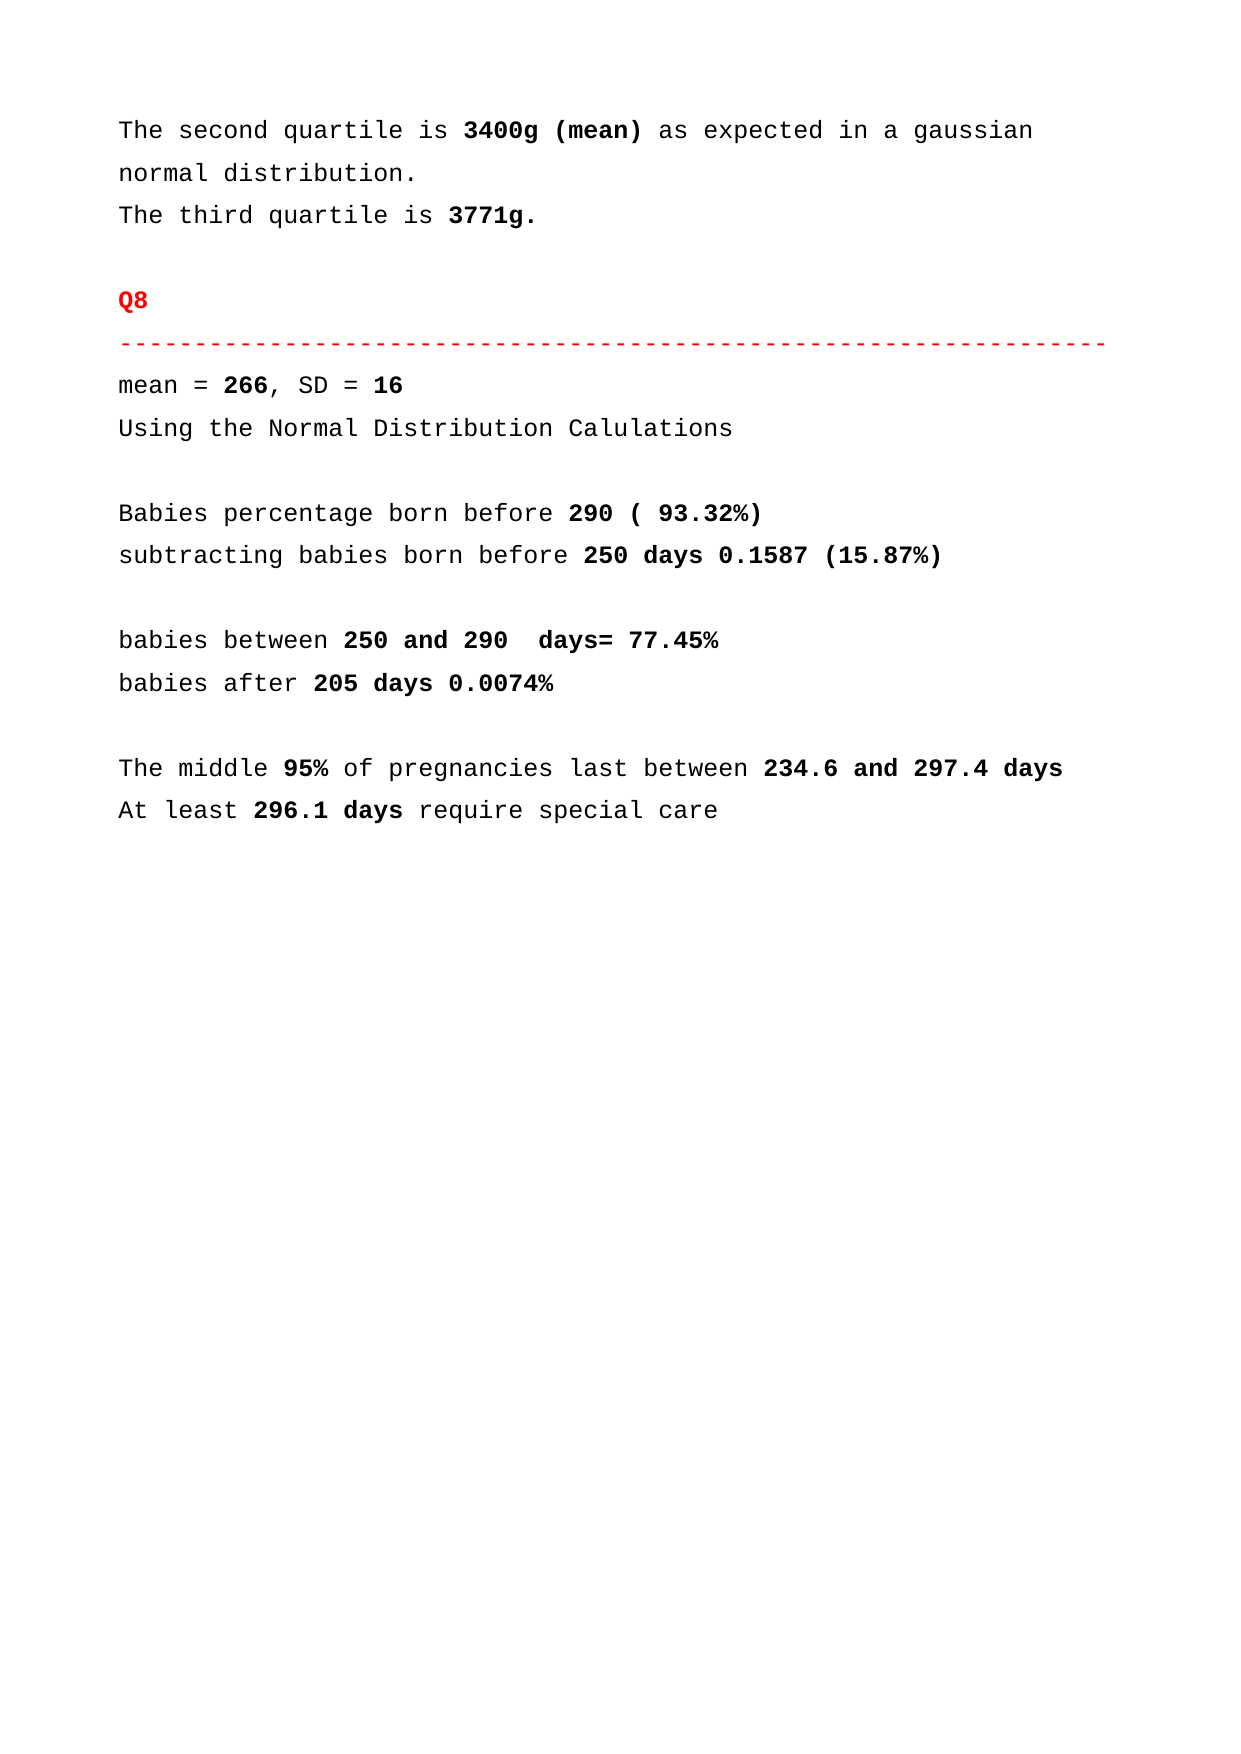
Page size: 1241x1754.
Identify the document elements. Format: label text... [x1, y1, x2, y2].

text mean = 266, SD = 16 [118, 373, 1122, 401]
text babies between 250 and 290 days= 77.45% [118, 628, 1122, 656]
text Babies percentage born before 290 ( 93.32%) [118, 501, 1122, 529]
text subtracting babies born before 250 days 0.1587 (15.87%) [118, 543, 1122, 571]
text babies after 205 days 0.0074% [118, 671, 1122, 699]
text The third quartile is 3771g. [118, 203, 1122, 231]
text ------------------------------------------------------------------ [118, 331, 1122, 359]
text Q8 [118, 288, 1122, 316]
text Using the Normal Distribution Calulations [118, 416, 1122, 444]
text The second quartile is 3400g (mean) as expected in a gaussian normal distribution. [118, 118, 1122, 189]
text At least 296.1 days require special care [118, 798, 1122, 826]
text The middle 95% of pregnancies last between 234.6 and 297.4 days [118, 756, 1122, 784]
